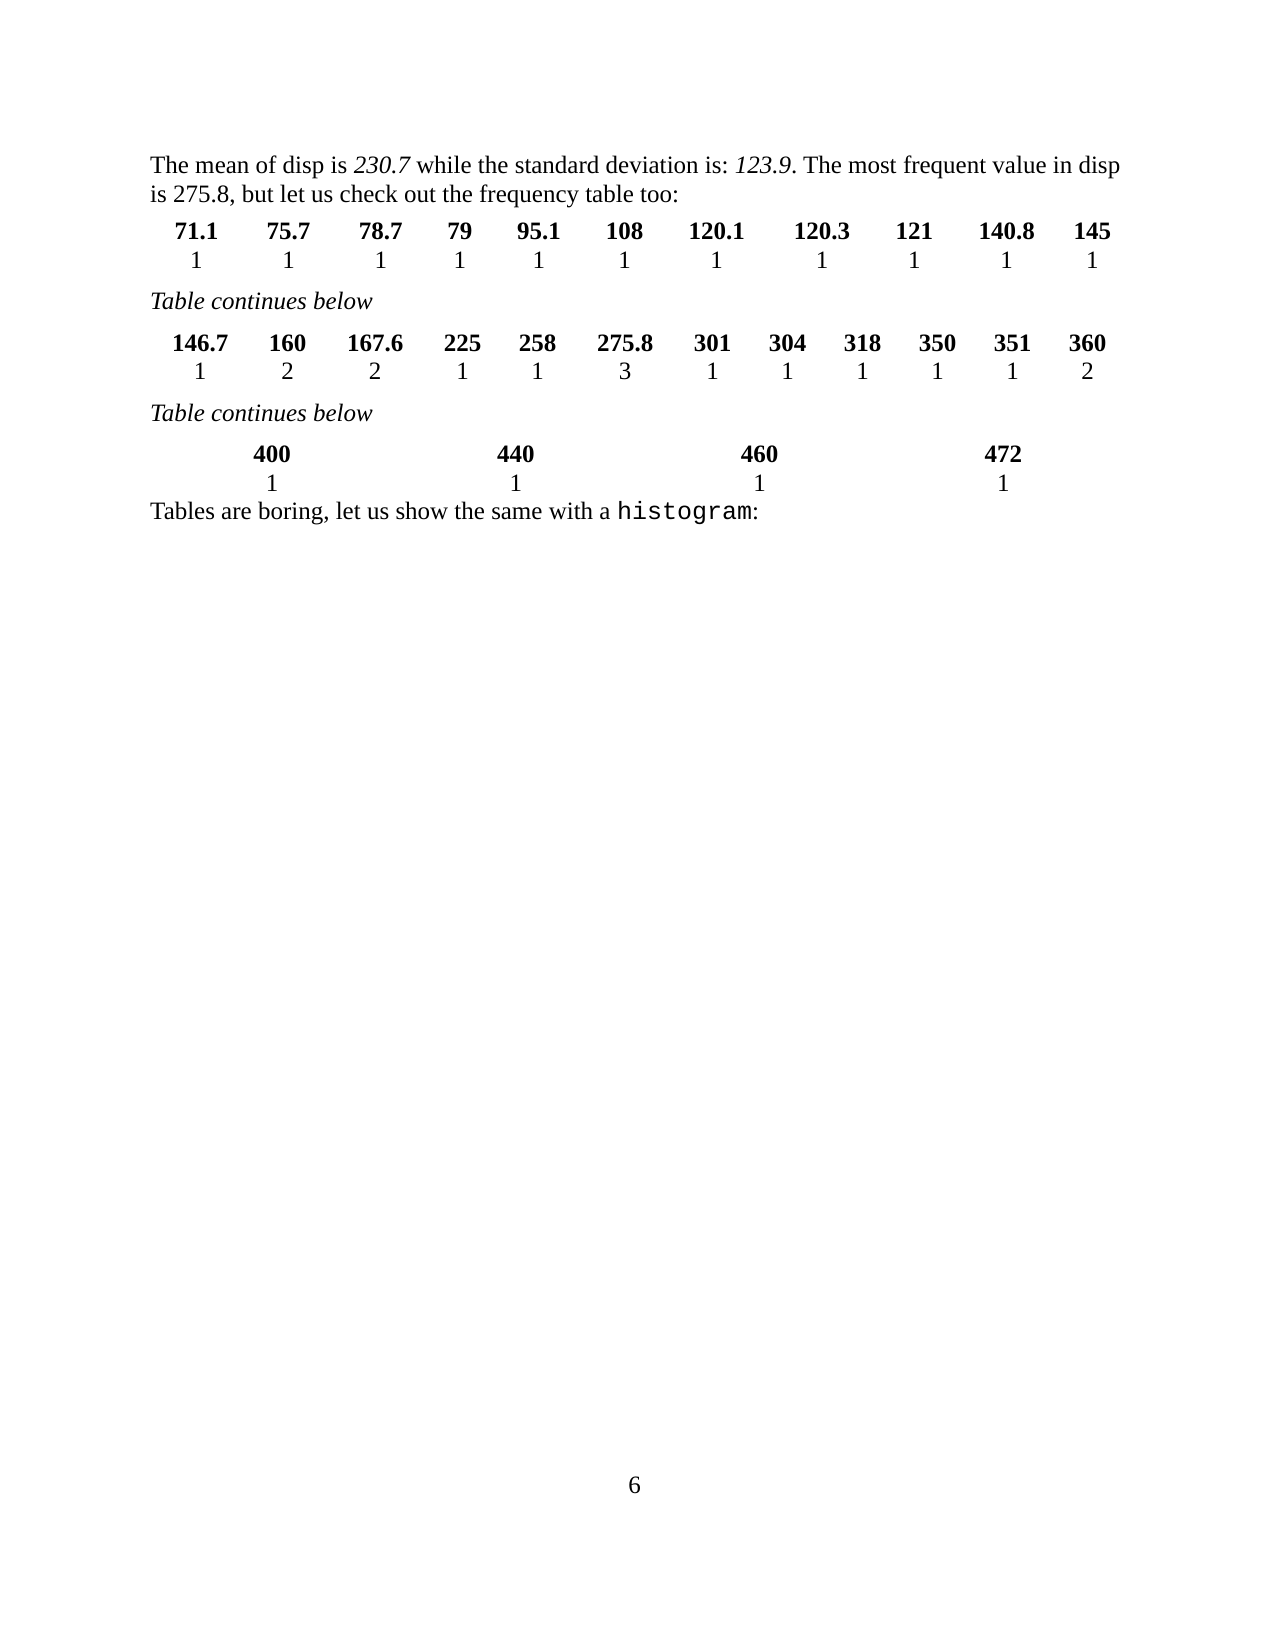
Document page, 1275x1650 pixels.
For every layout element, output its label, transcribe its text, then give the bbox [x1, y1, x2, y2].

table_header 121 [875, 216, 954, 245]
table_cell 1 [664, 245, 769, 274]
table_cell 1 [394, 468, 637, 496]
table_cell 1 [150, 356, 250, 385]
table_cell 1 [334, 245, 427, 274]
table_header 400 [150, 439, 394, 468]
table_header 146.7 [150, 328, 250, 356]
table_header 225 [425, 328, 500, 356]
table_header 95.1 [493, 216, 585, 245]
table_header 78.7 [334, 216, 427, 245]
table_cell 1 [975, 356, 1050, 385]
table_cell 3 [575, 356, 675, 385]
table_cell 1 [242, 245, 334, 274]
table_header 75.7 [242, 216, 334, 245]
table_header 79 [427, 216, 492, 245]
table_header 160 [250, 328, 325, 356]
table_cell 2 [1050, 356, 1125, 385]
table_cell 1 [585, 245, 664, 274]
table_header 350 [900, 328, 975, 356]
table_cell 1 [425, 356, 500, 385]
table_header 258 [500, 328, 575, 356]
text The mean of disp is 230.7 while the standard deviation is: 123.9. The most frequent value in disp is 275.8, but let us check out the frequency table too: [150, 150, 1125, 207]
table_header 318 [825, 328, 900, 356]
table_cell 1 [769, 245, 874, 274]
table_header 140.8 [954, 216, 1059, 245]
table_header 360 [1050, 328, 1125, 356]
table_header 120.3 [769, 216, 874, 245]
table_header 472 [881, 439, 1125, 468]
table_cell 2 [325, 356, 425, 385]
table_cell 1 [875, 245, 954, 274]
table_header 440 [394, 439, 637, 468]
table_cell 1 [881, 468, 1125, 496]
table_header 351 [975, 328, 1050, 356]
table_cell 1 [150, 245, 242, 274]
table_cell 1 [900, 356, 975, 385]
table_header 275.8 [575, 328, 675, 356]
table_cell 1 [825, 356, 900, 385]
table_header 304 [750, 328, 825, 356]
table_cell 1 [150, 468, 394, 496]
table_cell 1 [500, 356, 575, 385]
table_cell 1 [954, 245, 1059, 274]
table_cell 1 [1059, 245, 1125, 274]
table_cell 2 [250, 356, 325, 385]
table_cell 1 [638, 468, 881, 496]
table_header 71.1 [150, 216, 242, 245]
table_cell 1 [427, 245, 492, 274]
table_header 460 [638, 439, 881, 468]
table_header 167.6 [325, 328, 425, 356]
table_header 301 [675, 328, 750, 356]
table_header 120.1 [664, 216, 769, 245]
text Table continues below [150, 286, 1125, 315]
text Table continues below [150, 398, 1125, 426]
text Tables are boring, let us show the same with a histogram: [150, 496, 1125, 527]
table_cell 1 [750, 356, 825, 385]
table_cell 1 [675, 356, 750, 385]
table_header 108 [585, 216, 664, 245]
table_header 145 [1059, 216, 1125, 245]
table_cell 1 [493, 245, 585, 274]
